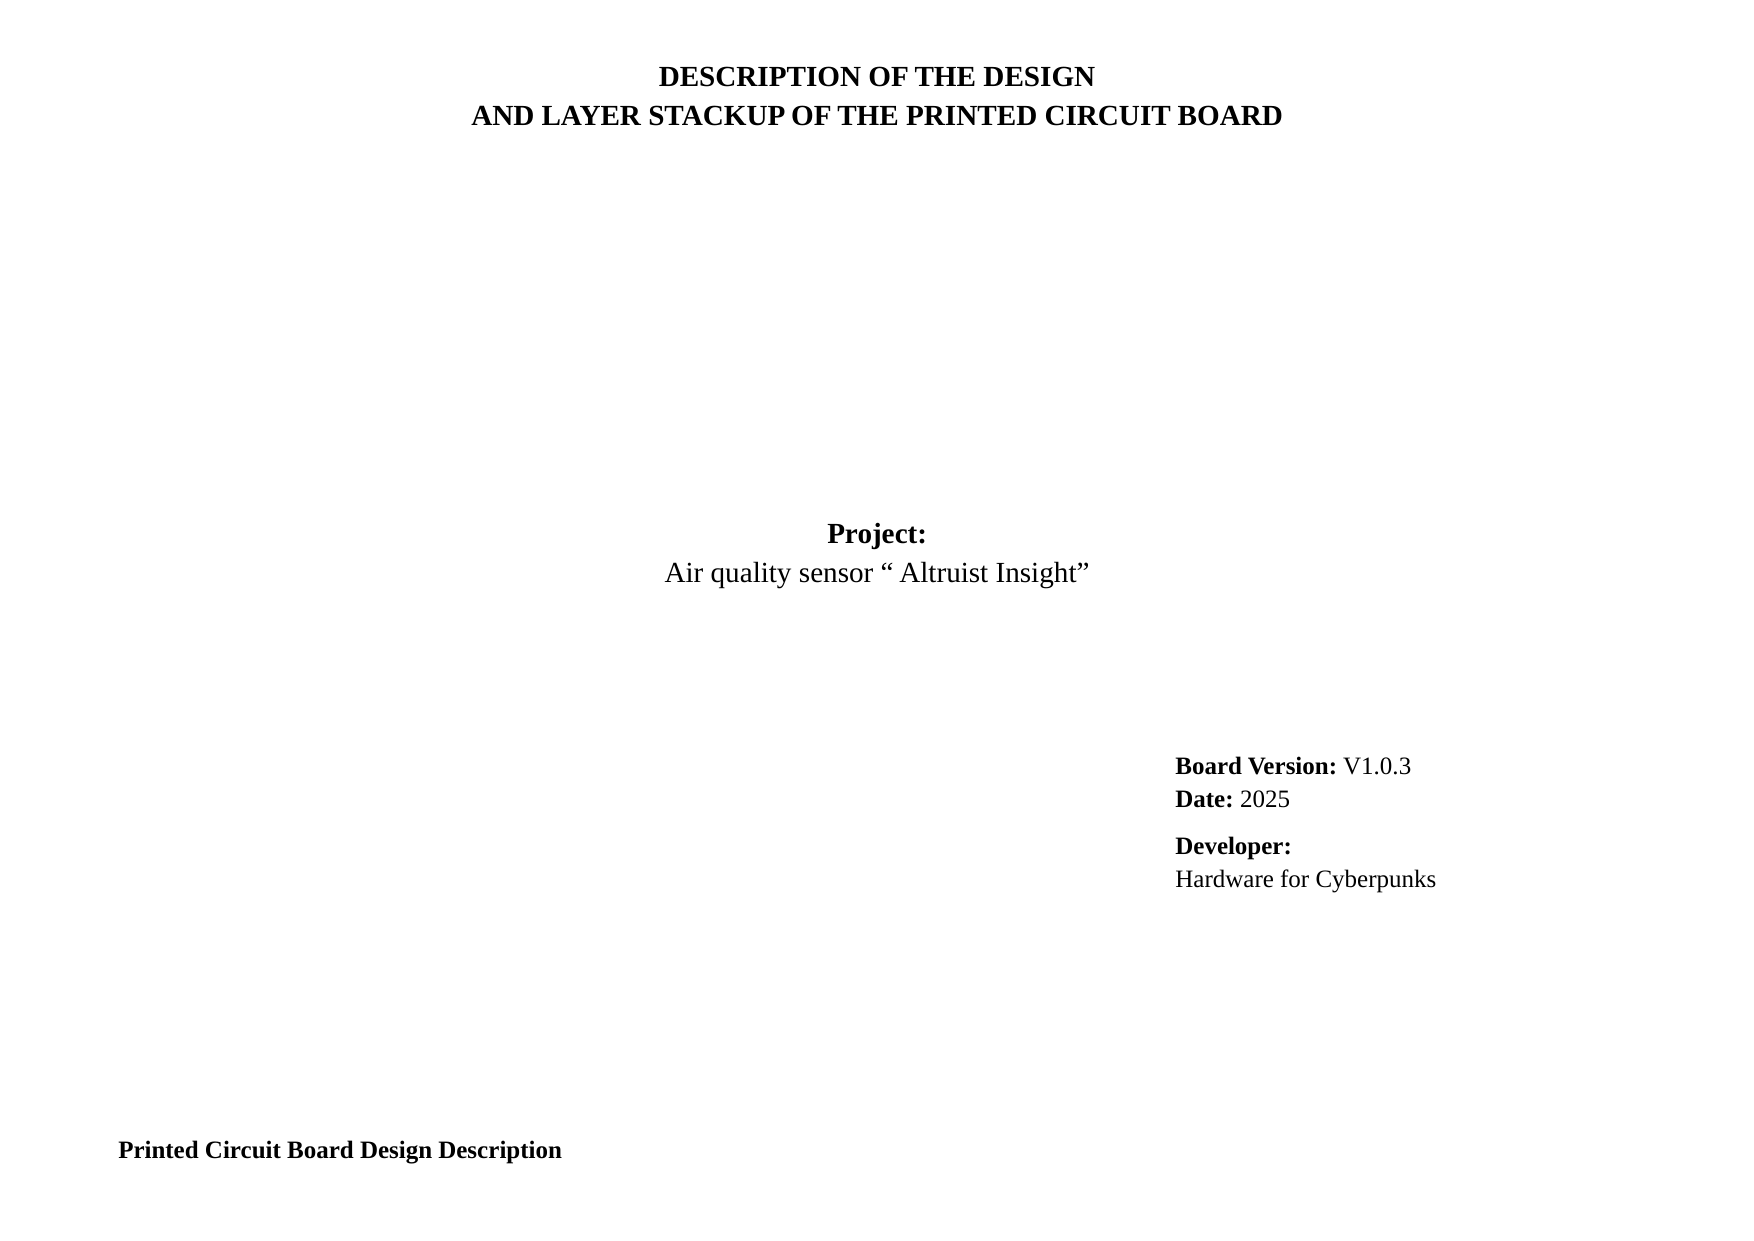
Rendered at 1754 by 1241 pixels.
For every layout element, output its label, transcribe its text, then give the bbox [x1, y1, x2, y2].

text DESCRIPTION OF THE DESIGN AND LAYER STACKUP OF THE PRINTED CIRCUIT BOARD [59, 59, 1695, 164]
text Project: Air quality sensor “ Altruist Insight” [59, 516, 1695, 588]
text Developer: Hardware for Cyberpunks [1175, 831, 1695, 926]
text Board Version: V1.0.3 Date: 2025 [1175, 751, 1695, 812]
text Printed Circuit Board Design Description [59, 1135, 1695, 1164]
